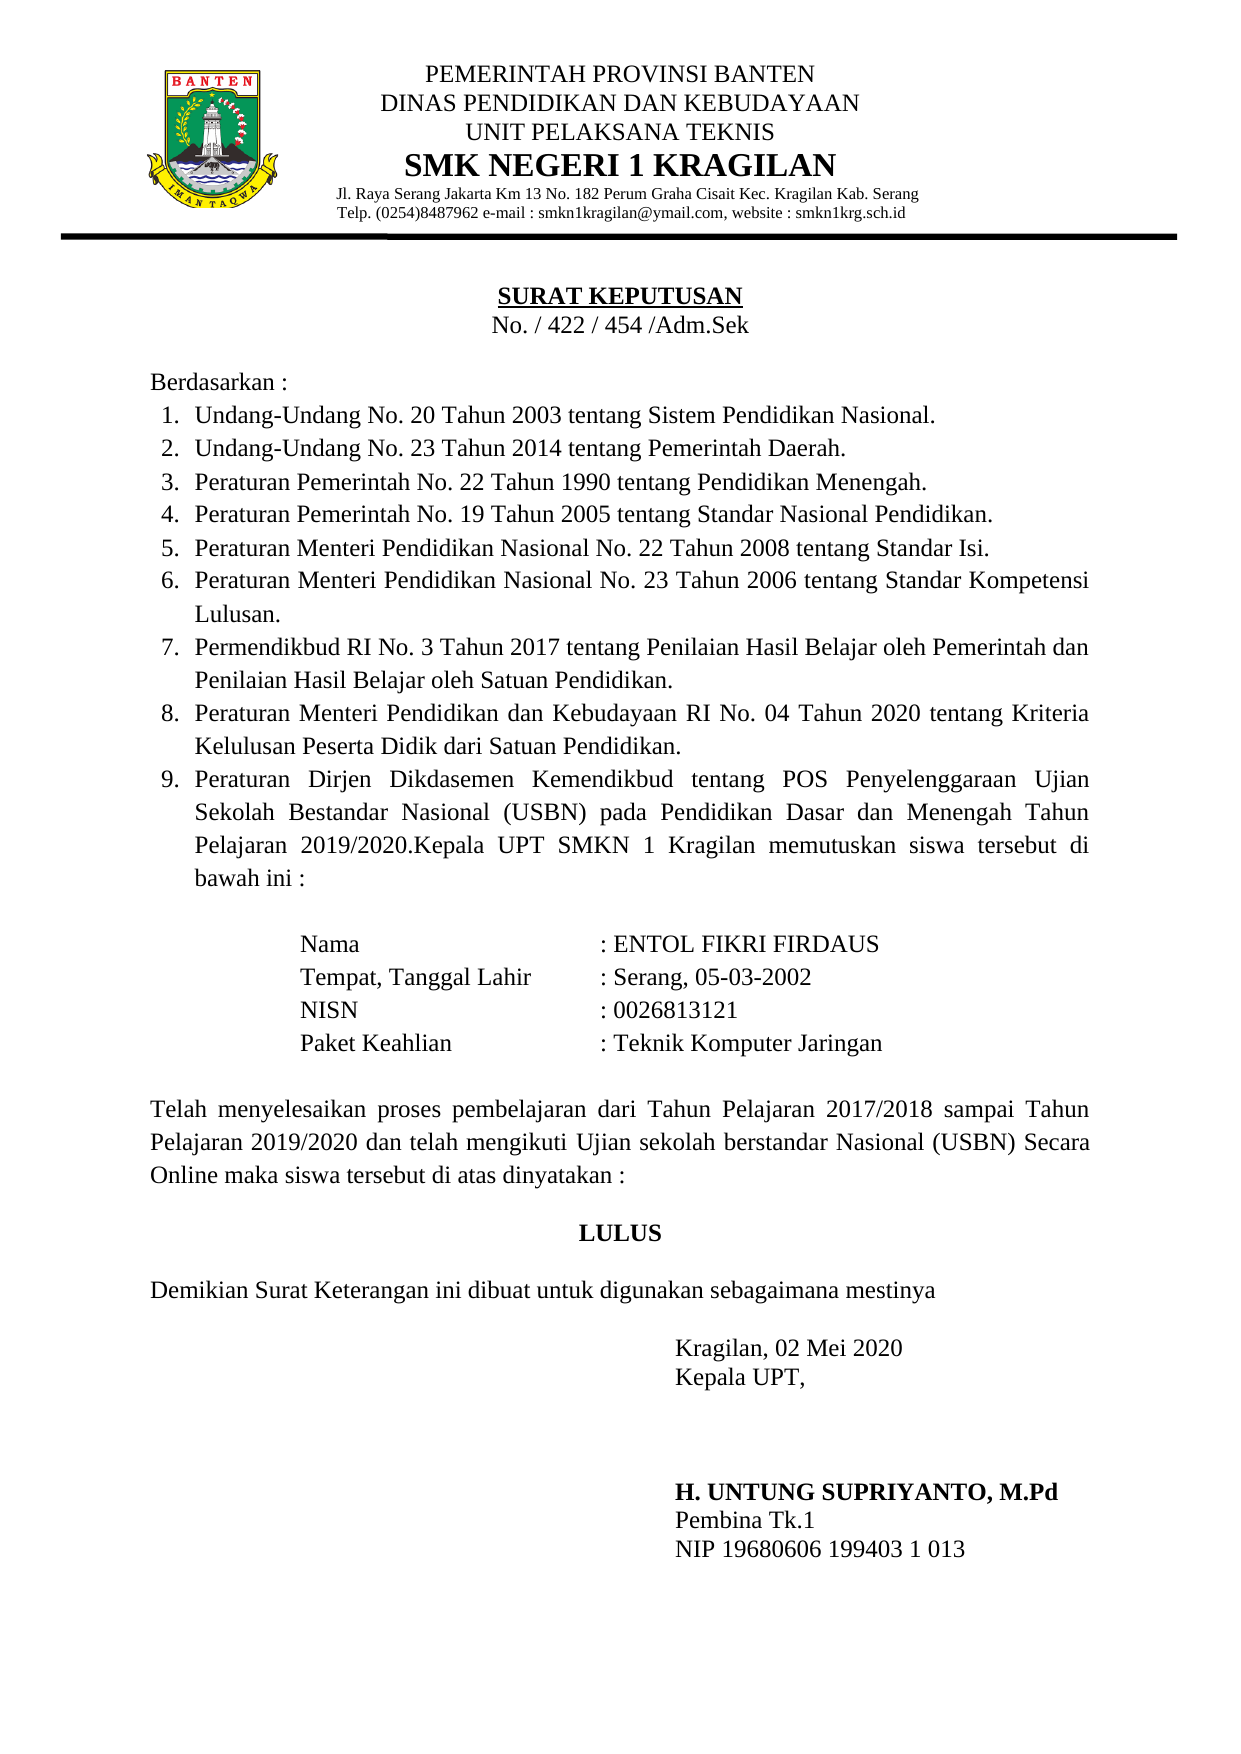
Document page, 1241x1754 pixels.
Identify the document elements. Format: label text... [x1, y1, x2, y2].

list Undang-Undang No. 23 Tahun 2014 tentang Pemerintah Daerah. [179, 433, 1090, 462]
list Peraturan Pemerintah No. 19 Tahun 2005 tentang Standar Nasional Pendidikan. [179, 499, 1090, 528]
list Peraturan Menteri Pendidikan dan Kebudayaan RI No. 04 Tahun 2020 tentang Kriteria Kelulusan Peserta Didik dari Satuan Pendidikan. [179, 698, 1090, 759]
picture [146, 70, 279, 208]
text Kepala UPT, [150, 1362, 1090, 1391]
text NIP 19680606 199403 1 013 [150, 1534, 1090, 1563]
text Tempat, Tanggal Lahir : Serang, 05-03-2002 [150, 962, 1090, 991]
list Peraturan Dirjen Dikdasemen Kemendikbud tentang POS Penyelenggaraan Ujian Sekolah Bestandar Nasional (USBN) pada Pendidikan Dasar dan Menengah Tahun Pelajaran 2019/2020.Kepala UPT SMKN 1 Kragilan memutuskan siswa tersebut di bawah ini : [179, 764, 1090, 892]
text SURAT KEPUTUSAN [150, 281, 1090, 310]
text Demikian Surat Keterangan ini dibuat untuk digunakan sebagaimana mestinya [150, 1276, 1090, 1304]
text Berdasarkan : [150, 367, 1090, 396]
list Peraturan Pemerintah No. 22 Tahun 1990 tentang Pendidikan Menengah. [179, 467, 1090, 495]
text Telah menyelesaikan proses pembelajaran dari Tahun Pelajaran 2017/2018 sampai Tahun Pelajaran 2019/2020 dan telah mengikuti Ujian sekolah berstandar Nasional (USBN) Secara Online maka siswa tersebut di atas dinyatakan : [150, 1094, 1090, 1189]
text NISN : 0026813121 [150, 995, 1090, 1024]
text H. UNTUNG SUPRIYANTO, M.Pd [150, 1477, 1090, 1506]
text LULUS [150, 1218, 1090, 1247]
list Permendikbud RI No. 3 Tahun 2017 tentang Penilaian Hasil Belajar oleh Pemerintah dan Penilaian Hasil Belajar oleh Satuan Pendidikan. [179, 632, 1090, 693]
text No. / 422 / 454 /Adm.Sek [150, 310, 1090, 339]
text Kragilan, 02 Mei 2020 [150, 1333, 1090, 1362]
list Undang-Undang No. 20 Tahun 2003 tentang Sistem Pendidikan Nasional. [179, 401, 1090, 429]
list Peraturan Menteri Pendidikan Nasional No. 22 Tahun 2008 tentang Standar Isi. [179, 533, 1090, 561]
text Paket Keahlian : Teknik Komputer Jaringan [150, 1028, 1090, 1057]
text Nama : ENTOL FIKRI FIRDAUS [150, 929, 1090, 958]
list Peraturan Menteri Pendidikan Nasional No. 23 Tahun 2006 tentang Standar Kompetensi Lulusan. [179, 566, 1090, 627]
text Pembina Tk.1 [150, 1506, 1090, 1534]
